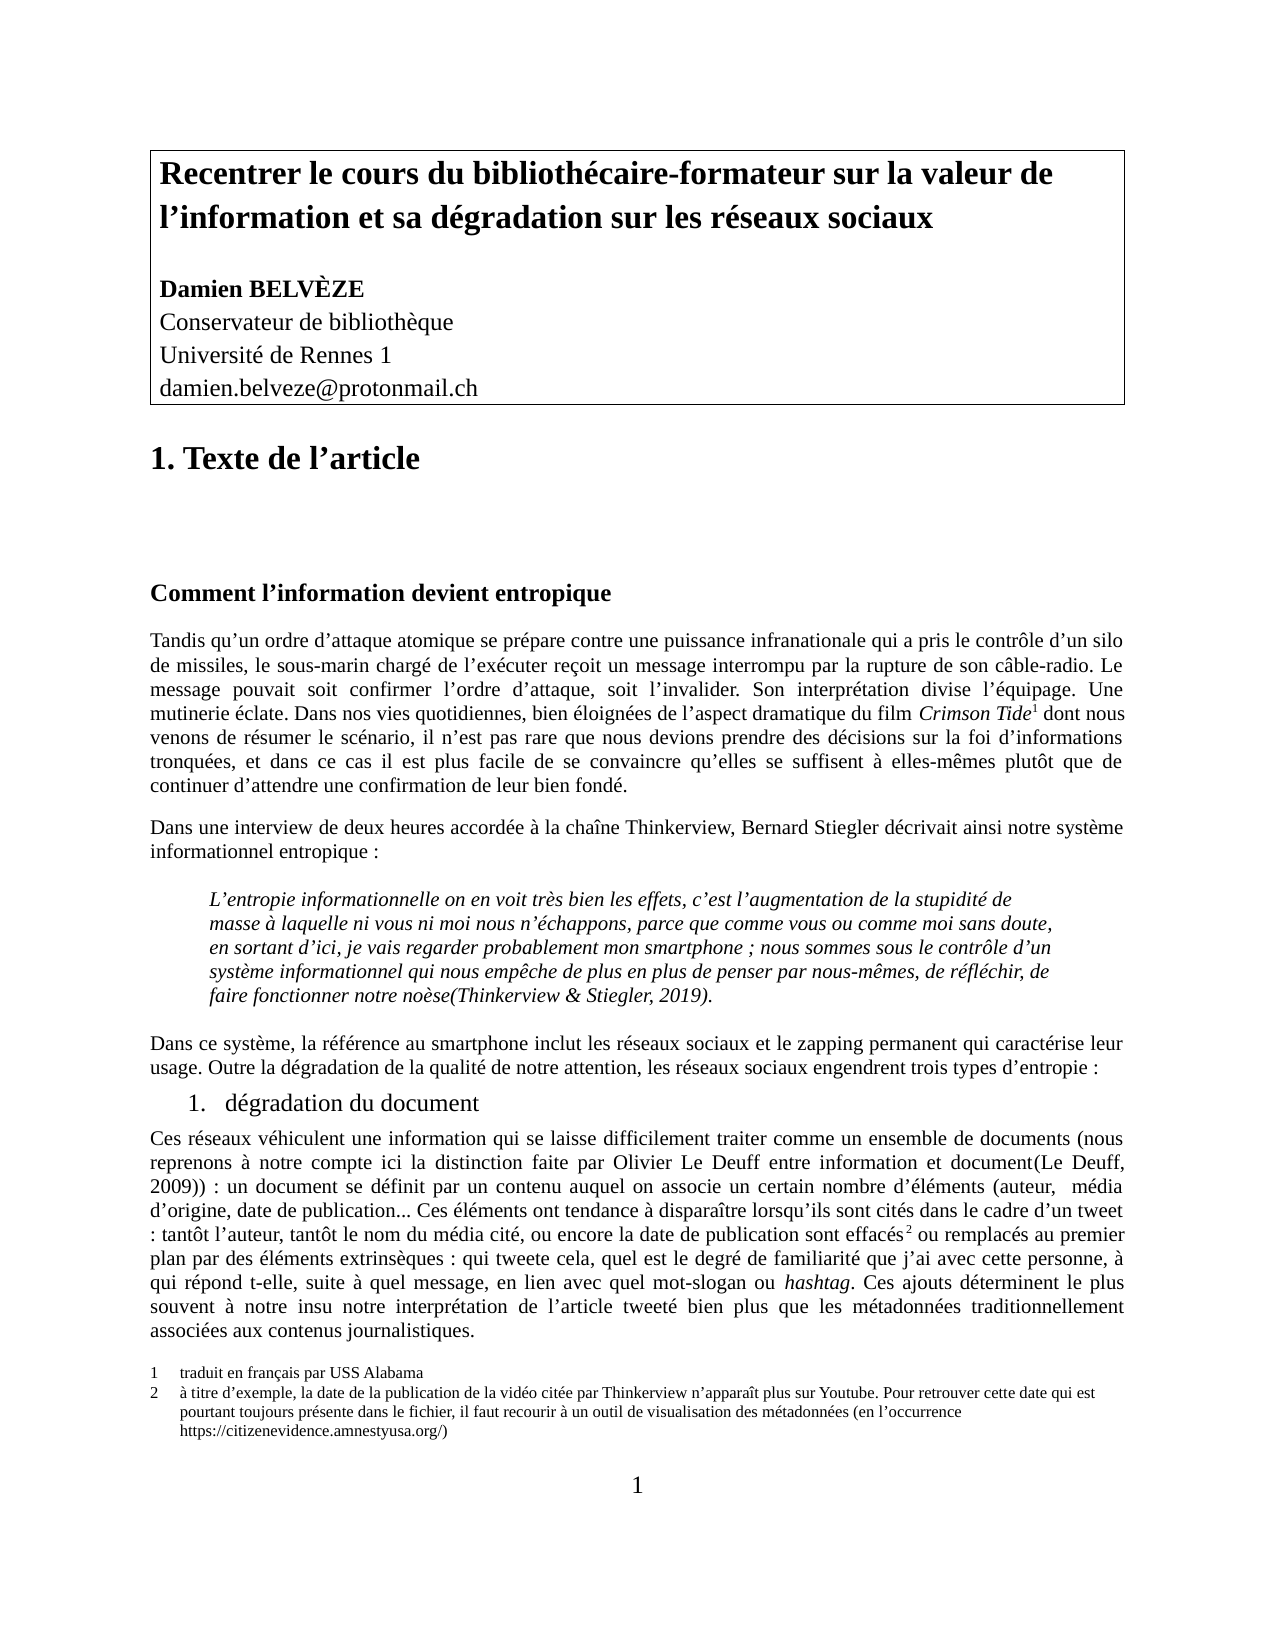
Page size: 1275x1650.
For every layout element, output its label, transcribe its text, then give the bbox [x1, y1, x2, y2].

text 1. Texte de l’article [150, 438, 1125, 477]
text Conservateur de bibliothèque Université de Rennes 1 [151, 304, 1124, 369]
text L’entropie informationnelle on en voit très bien les effets, c’est l’augmentation de la stupidité de masse à laquelle ni vous ni moi nous n’échappons, parce que comme vous ou comme moi sans doute, en sortant d’ici, je vais regarder probablement mon smartphone ; nous sommes sous le contrôle d’un système informationnel qui nous empêche de plus en plus de penser par nous-mêmes, de réfléchir, de faire fonctionner notre noèse(Thinkerview & Stiegler, 2019). [209, 887, 1066, 1007]
text Tandis qu’un ordre d’attaque atomique se prépare contre une puissance infranationale qui a pris le contrôle d’un silo de missiles, le sous-marin chargé de l’exécuter reçoit un message interrompu par la rupture de son câble-radio. Le message pouvait soit confirmer l’ordre d’attaque, soit l’invalider. Son interprétation divise l’équipage. Une mutinerie éclate. Dans nos vies quotidiennes, bien éloignées de l’aspect dramatique du film Crimson Tide dont nous venons de résumer le scénario, il n’est pas rare que nous devions prendre des décisions sur la foi d’informations tronquées, et dans ce cas il est plus facile de se convaincre qu’elles se suffisent à elles-mêmes plutôt que de continuer d’attendre une confirmation de leur bien fondé. [150, 628, 1125, 797]
subtitle Comment l’information devient entropique [150, 578, 1125, 607]
list dégradation du document [187, 1088, 1125, 1117]
text Dans ce système, la référence au smartphone inclut les réseaux sociaux et le zapping permanent qui caractérise leur usage. Outre la dégradation de la qualité de notre attention, les réseaux sociaux engendrent trois types d’entropie : [150, 1031, 1125, 1079]
text Damien BELVÈZE [151, 271, 1124, 303]
text à titre d’exemple, la date de la publication de la vidéo citée par Thinkerview n’apparaît plus sur Youtube. Pour retrouver cette date qui est pourtant toujours présente dans le fichier, il faut recourir à un outil de visualisation des métadonnées (en l’occurrence https://citizenevidence.amnestyusa.org/) [150, 1382, 1125, 1440]
text damien.belveze@protonmail.ch [151, 370, 1124, 404]
text Dans une interview de deux heures accordée à la chaîne Thinkerview, Bernard Stiegler décrivait ainsi notre système informationnel entropique : [150, 815, 1125, 863]
text Ces réseaux véhiculent une information qui se laisse difficilement traiter comme un ensemble de documents (nous reprenons à notre compte ici la distinction faite par Olivier Le Deuff entre information et document(Le Deuff, 2009)) : un document se définit par un contenu auquel on associe un certain nombre d’éléments (auteur, média d’origine, date de publication... Ces éléments ont tendance à disparaître lorsqu’ils sont cités dans le cadre d’un tweet : tantôt l’auteur, tantôt le nom du média cité, ou encore la date de publication sont effacés ou remplacés au premier plan par des éléments extrinsèques : qui tweete cela, quel est le degré de familiarité que j’ai avec cette personne, à qui répond t-elle, suite à quel message, en lien avec quel mot-slogan ou hashtag. Ces ajouts déterminent le plus souvent à notre insu notre interprétation de l’article tweeté bien plus que les métadonnées traditionnellement associées aux contenus journalistiques. [150, 1126, 1125, 1342]
text traduit en français par USS Alabama [150, 1363, 1125, 1382]
text Recentrer le cours du bibliothécaire-formateur sur la valeur de l’information et sa dégradation sur les réseaux sociaux [151, 151, 1124, 236]
